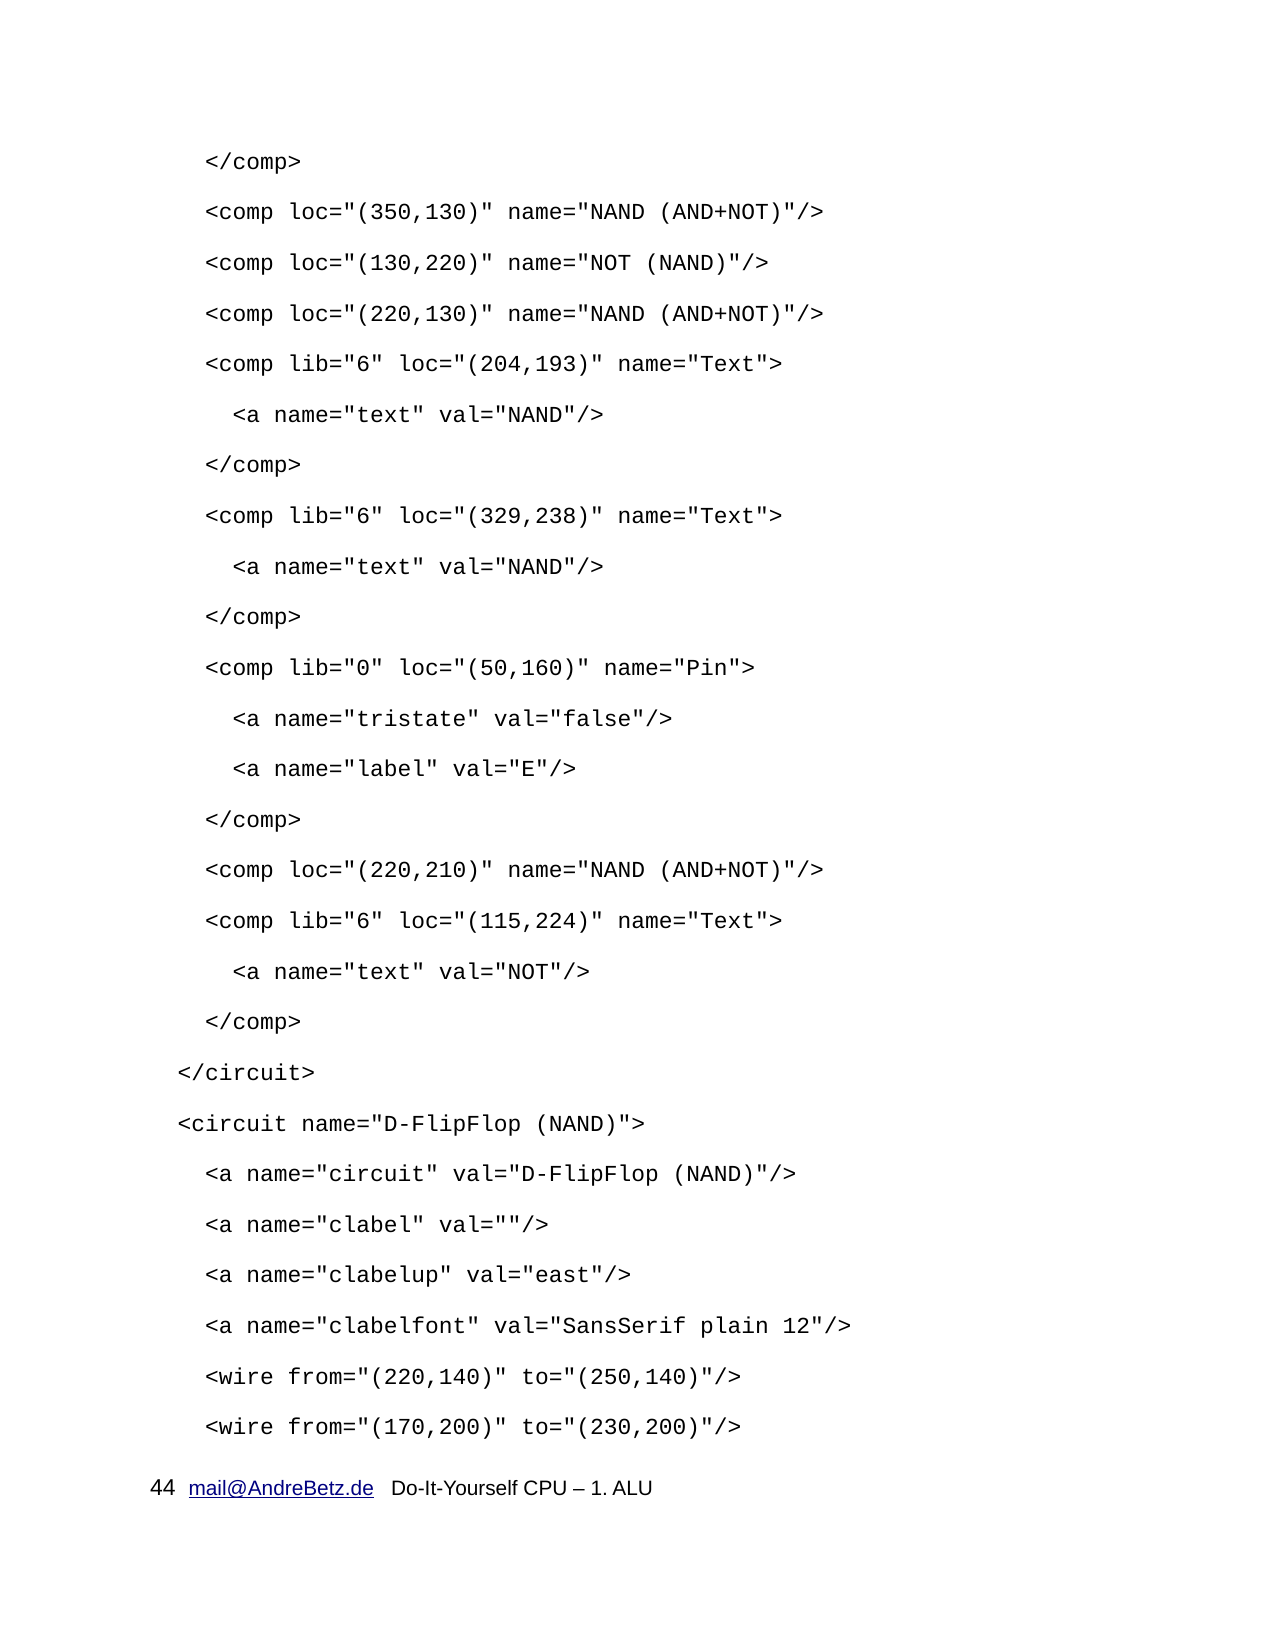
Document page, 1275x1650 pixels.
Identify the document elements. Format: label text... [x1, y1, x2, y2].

text <circuit name="D-FlipFlop (NAND)"> [150, 1112, 1125, 1138]
text </comp> [150, 1011, 1125, 1037]
text </comp> [150, 808, 1125, 834]
text <comp loc="(220,130)" name="NAND (AND+NOT)"/> [150, 302, 1125, 328]
text </comp> [150, 606, 1125, 632]
text </comp> [150, 454, 1125, 480]
text <a name="text" val="NOT"/> [150, 960, 1125, 986]
text <wire from="(220,140)" to="(250,140)"/> [150, 1365, 1125, 1391]
text <a name="circuit" val="D-FlipFlop (NAND)"/> [150, 1162, 1125, 1188]
text <comp loc="(130,220)" name="NOT (NAND)"/> [150, 251, 1125, 277]
text </comp> [150, 150, 1125, 176]
text <a name="label" val="E"/> [150, 757, 1125, 783]
text <wire from="(170,200)" to="(230,200)"/> [150, 1416, 1125, 1442]
text <comp lib="0" loc="(50,160)" name="Pin"> [150, 656, 1125, 682]
text <a name="clabelup" val="east"/> [150, 1264, 1125, 1290]
text <a name="tristate" val="false"/> [150, 707, 1125, 733]
text <a name="text" val="NAND"/> [150, 555, 1125, 581]
text <comp lib="6" loc="(115,224)" name="Text"> [150, 909, 1125, 935]
text <comp loc="(220,210)" name="NAND (AND+NOT)"/> [150, 859, 1125, 885]
text <comp lib="6" loc="(329,238)" name="Text"> [150, 504, 1125, 530]
text </circuit> [150, 1061, 1125, 1087]
text <a name="clabel" val=""/> [150, 1213, 1125, 1239]
text <a name="clabelfont" val="SansSerif plain 12"/> [150, 1314, 1125, 1340]
text <comp lib="6" loc="(204,193)" name="Text"> [150, 352, 1125, 378]
text <a name="text" val="NAND"/> [150, 403, 1125, 429]
text <comp loc="(350,130)" name="NAND (AND+NOT)"/> [150, 201, 1125, 227]
